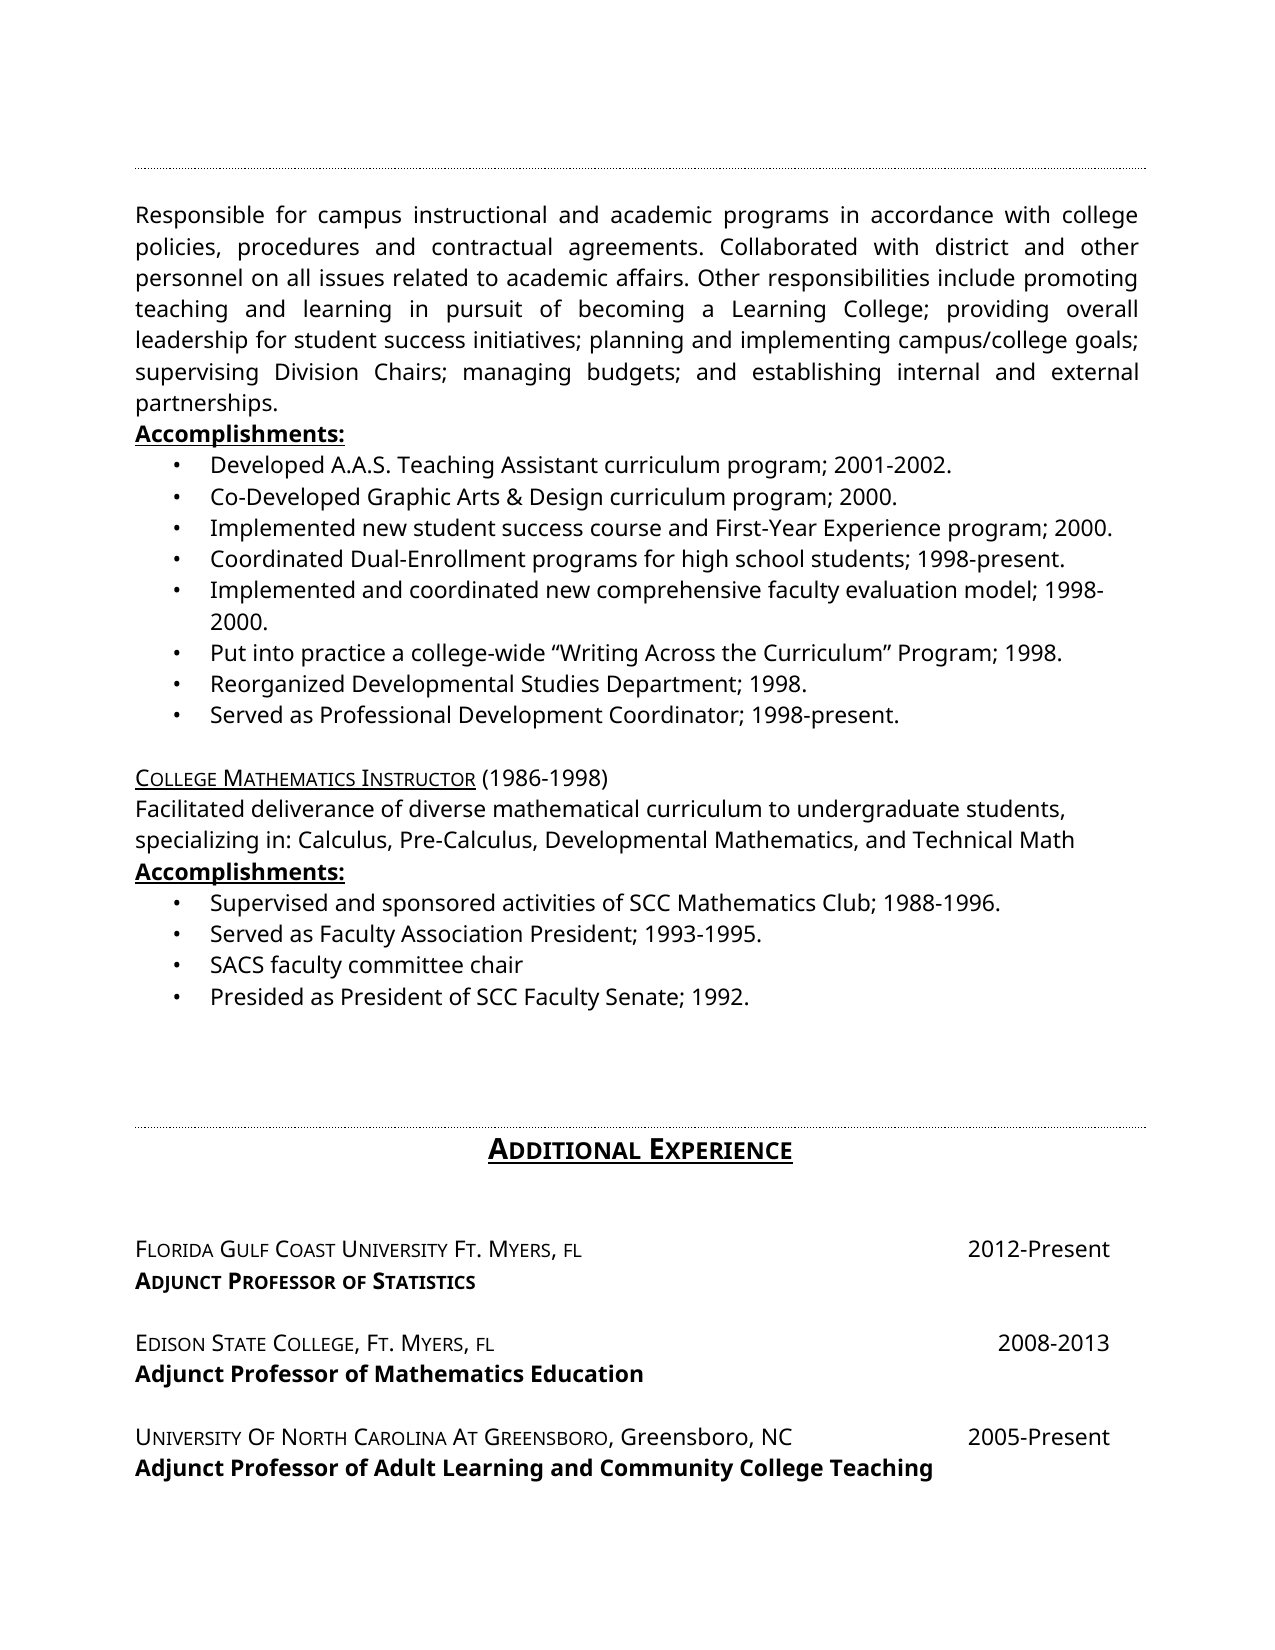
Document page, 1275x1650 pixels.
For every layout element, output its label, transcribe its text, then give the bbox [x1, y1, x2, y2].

list Served as Professional Development Coordinator; 1998-present. [172, 699, 1146, 731]
text Accomplishments: [135, 418, 1140, 449]
list Implemented new student success course and First-Year Experience program; 2000. [172, 512, 1146, 543]
list Served as Faculty Association President; 1993-1995. [172, 918, 1146, 949]
list Co-Developed Graphic Arts & Design curriculum program; 2000. [172, 481, 1146, 512]
list SACS faculty committee chair [172, 949, 1146, 981]
text Florida Gulf Coast University Ft. Myers, fl 2012-Present [135, 1233, 1146, 1265]
text Additional Experience [135, 1128, 1146, 1168]
text University Of North Carolina At Greensboro, Greensboro, NC 2005-Present [135, 1421, 1146, 1452]
text Edison State College, Ft. Myers, fl 2008-2013 [135, 1327, 1146, 1358]
list Presided as President of SCC Faculty Senate; 1992. [172, 981, 1146, 1012]
text Facilitated deliverance of diverse mathematical curriculum to undergraduate students, specializing in: Calculus, Pre-Calculus, Developmental Mathematics, and Technical Math [135, 793, 1140, 856]
text Adjunct Professor of Adult Learning and Community College Teaching [135, 1452, 1146, 1483]
list Reorganized Developmental Studies Department; 1998. [172, 668, 1146, 699]
list Coordinated Dual-Enrollment programs for high school students; 1998-present. [172, 543, 1146, 574]
text Responsible for campus instructional and academic programs in accordance with college policies, procedures and contractual agreements. Collaborated with district and other personnel on all issues related to academic affairs. Other responsibilities include promoting teaching and learning in pursuit of becoming a Learning College; providing overall leadership for student success initiatives; planning and implementing campus/college goals; supervising Division Chairs; managing budgets; and establishing internal and external partnerships. [135, 199, 1140, 418]
text Adjunct Professor of Mathematics Education [135, 1358, 1146, 1390]
list Supervised and sponsored activities of SCC Mathematics Club; 1988-1996. [172, 887, 1146, 918]
text Accomplishments: [135, 856, 1140, 887]
list Implemented and coordinated new comprehensive faculty evaluation model; 1998-2000. [172, 574, 1146, 637]
list Developed A.A.S. Teaching Assistant curriculum program; 2001-2002. [172, 449, 1146, 481]
list Put into practice a college-wide “Writing Across the Curriculum” Program; 1998. [172, 637, 1146, 668]
text College Mathematics Instructor (1986-1998) [135, 762, 1140, 793]
text Adjunct Professor of Statistics [135, 1265, 1146, 1296]
